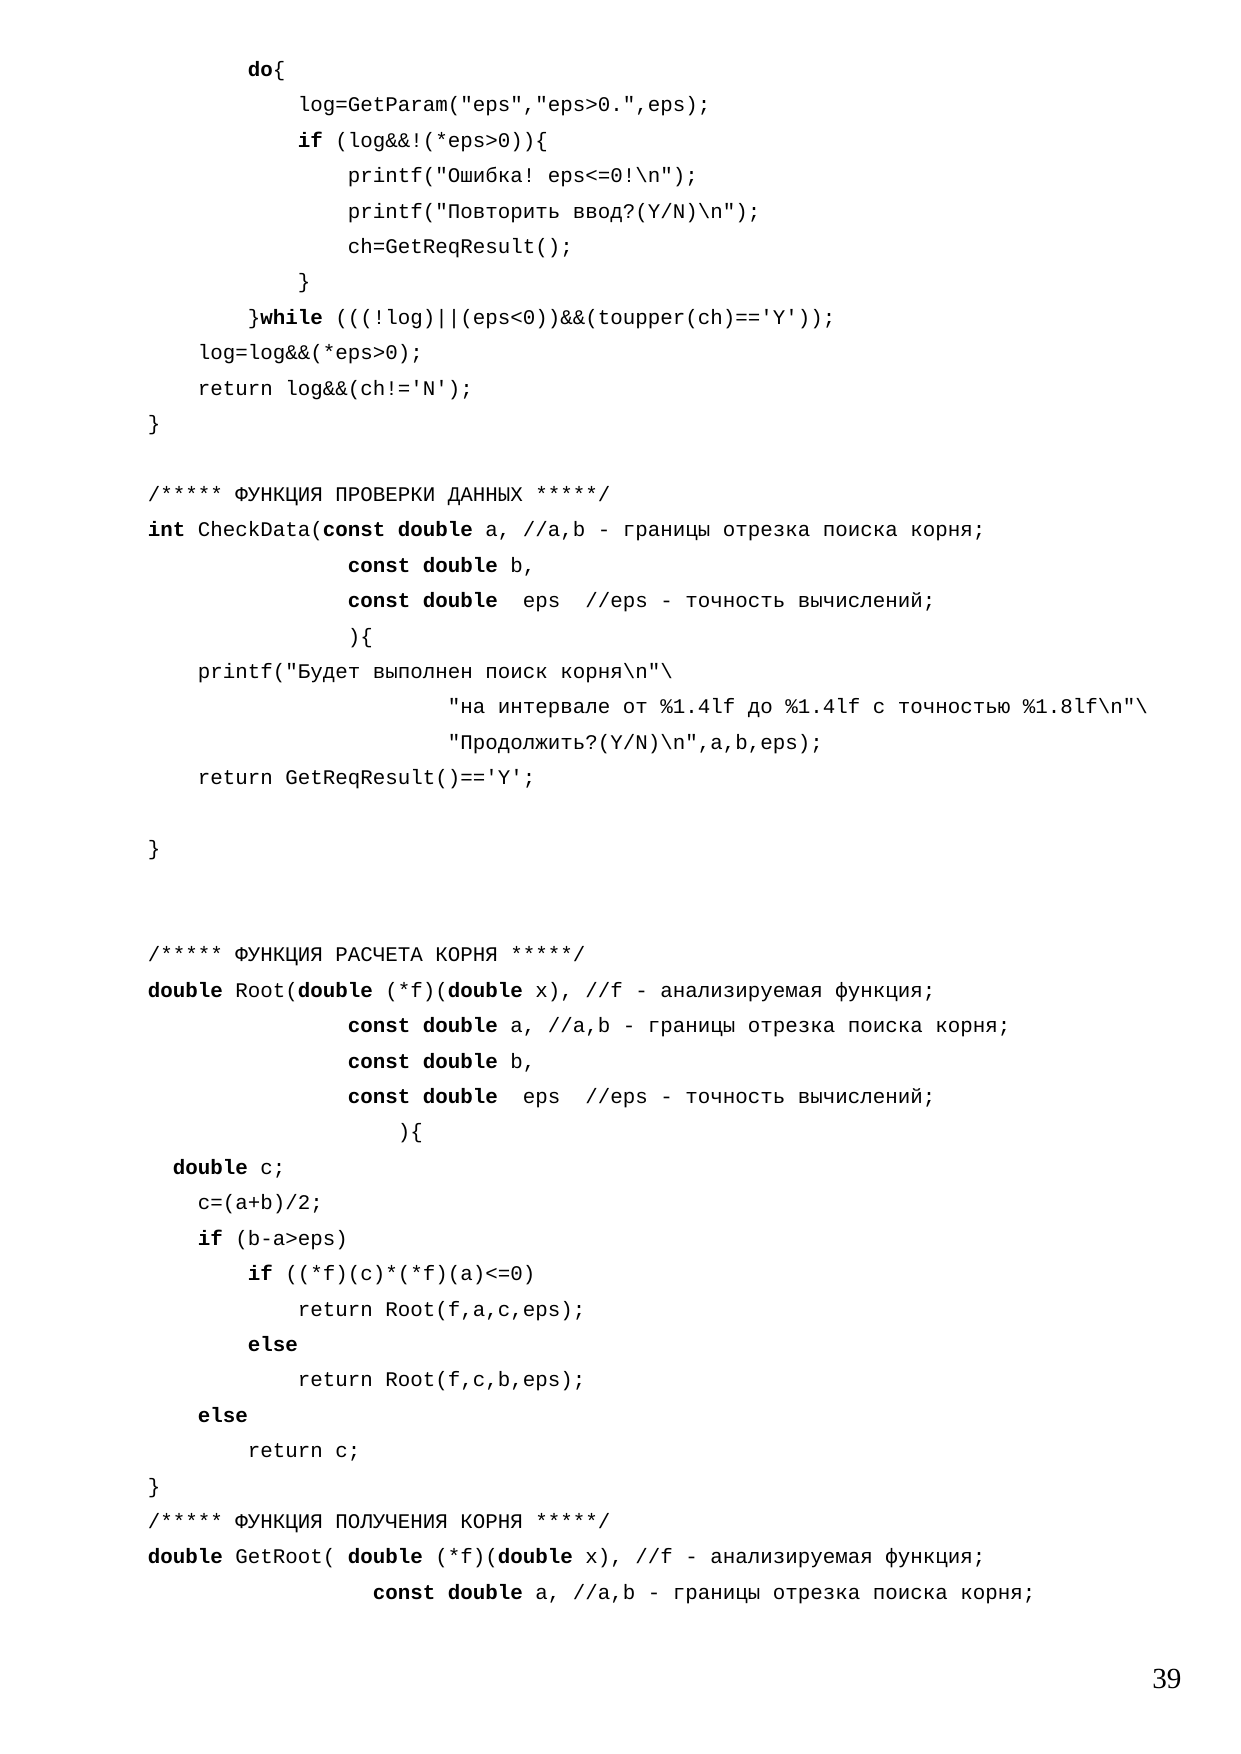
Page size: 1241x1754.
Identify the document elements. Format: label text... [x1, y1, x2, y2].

text if (log&&!(*eps>0)){ [148, 130, 1181, 153]
text else [148, 1405, 1181, 1428]
text const double eps //eps - точность вычислений; [148, 590, 1181, 614]
text /***** ФУНКЦИЯ ПРОВЕРКИ ДАННЫХ *****/ [148, 484, 1181, 508]
text printf("Повторить ввод?(Y/N)\n"); [148, 201, 1181, 224]
text printf("Ошибка! eps<=0!\n"); [148, 165, 1181, 189]
text const double a, //a,b - границы отрезка поиска корня; [148, 1015, 1181, 1039]
text } [148, 272, 1181, 295]
text int CheckData(const double a, //a,b - границы отрезка поиска корня; [148, 519, 1181, 543]
text if ((*f)(c)*(*f)(a)<=0) [148, 1263, 1181, 1287]
text ch=GetReqResult(); [148, 236, 1181, 260]
text "Продолжить?(Y/N)\n",a,b,eps); [148, 732, 1181, 756]
text log=log&&(*eps>0); [148, 342, 1181, 366]
text return log&&(ch!='N'); [148, 378, 1181, 401]
text "на интервале от %1.4lf до %1.4lf с точностью %1.8lf\n"\ [148, 697, 1181, 720]
text const double b, [148, 555, 1181, 578]
text double c; [148, 1157, 1181, 1181]
text double Root(double (*f)(double x), //f - анализируемая функция; [148, 980, 1181, 1003]
text return c; [148, 1440, 1181, 1464]
text c=(a+b)/2; [148, 1192, 1181, 1216]
text double GetRoot( double (*f)(double x), //f - анализируемая функция; [148, 1547, 1181, 1570]
text do{ [148, 59, 1181, 83]
text } [148, 413, 1181, 437]
text else [148, 1334, 1181, 1358]
text }while (((!log)||(eps<0))&&(toupper(ch)=='Y')); [148, 307, 1181, 331]
text const double b, [148, 1051, 1181, 1074]
text if (b-a>eps) [148, 1228, 1181, 1251]
text ){ [148, 1122, 1181, 1145]
text return GetReqResult()=='Y'; [148, 767, 1181, 791]
text const double eps //eps - точность вычислений; [148, 1086, 1181, 1110]
text const double a, //a,b - границы отрезка поиска корня; [148, 1582, 1181, 1606]
text ){ [148, 626, 1181, 649]
text printf("Будет выполнен поиск корня\n"\ [148, 661, 1181, 685]
text log=GetParam("eps","eps>0.",eps); [148, 94, 1181, 118]
text } [148, 1476, 1181, 1499]
text } [148, 838, 1181, 862]
text /***** ФУНКЦИЯ РАСЧЕТА КОРНЯ *****/ [148, 944, 1181, 968]
text /***** ФУНКЦИЯ ПОЛУЧЕНИЯ КОРНЯ *****/ [148, 1511, 1181, 1535]
text return Root(f,a,c,eps); [148, 1299, 1181, 1322]
text return Root(f,c,b,eps); [148, 1369, 1181, 1393]
